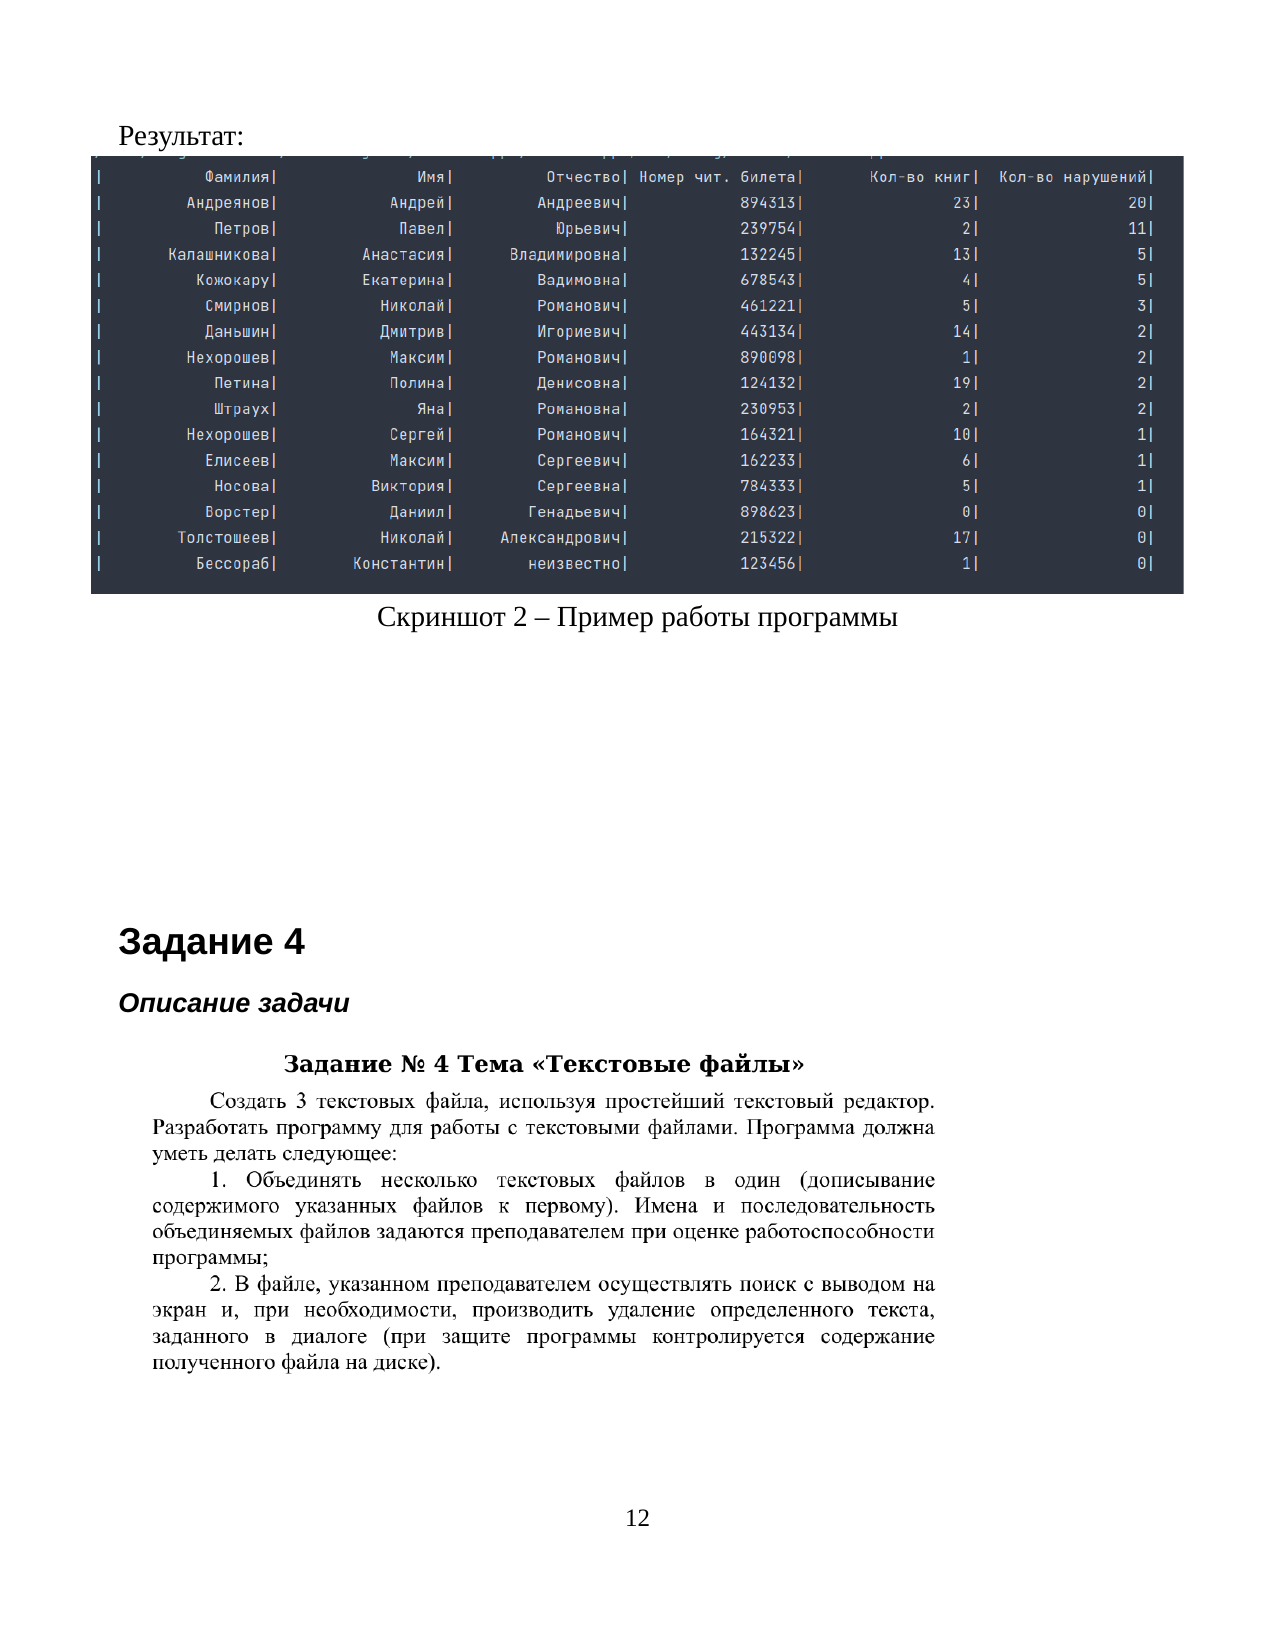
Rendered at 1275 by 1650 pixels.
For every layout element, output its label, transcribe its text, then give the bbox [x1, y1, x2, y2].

text [118, 152, 1157, 156]
text Результат: [118, 118, 1157, 152]
picture [118, 1031, 985, 1388]
subtitle Задание 4 [118, 919, 1157, 962]
text Скриншот 2 – Пример работы программы [118, 594, 1157, 633]
subtitle Описание задачи [118, 987, 1157, 1018]
picture [91, 156, 1184, 594]
